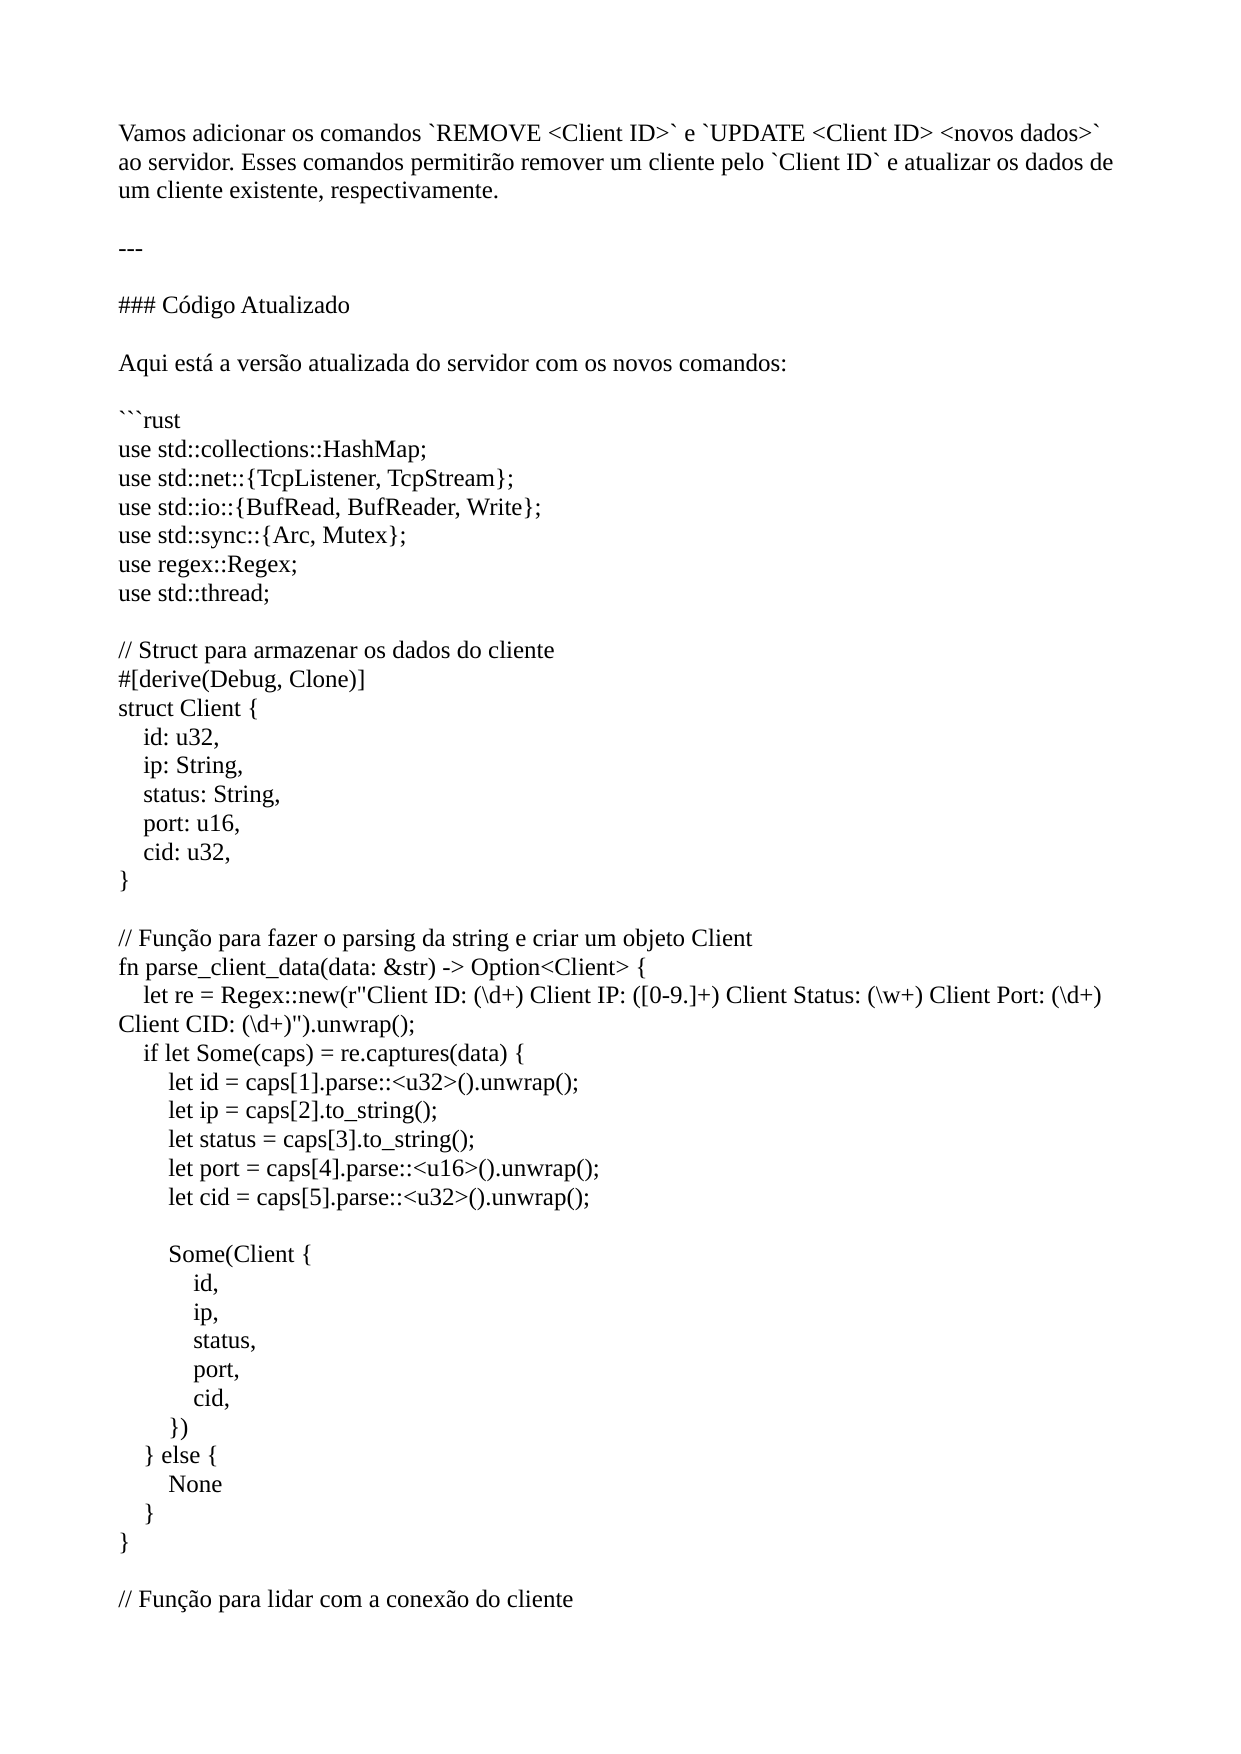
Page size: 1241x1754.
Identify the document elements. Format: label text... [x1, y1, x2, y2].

text } [118, 866, 1122, 894]
text // Struct para armazenar os dados do cliente [118, 636, 1122, 664]
text ### Código Atualizado [118, 291, 1122, 319]
text let port = caps[4].parse::<u16>().unwrap(); [118, 1153, 1122, 1182]
text ip, [118, 1297, 1122, 1326]
text #[derive(Debug, Clone)] [118, 664, 1122, 693]
text ip: String, [118, 751, 1122, 779]
text use std::collections::HashMap; [118, 434, 1122, 463]
text Some(Client { [118, 1239, 1122, 1268]
text id: u32, [118, 722, 1122, 751]
text } [118, 1527, 1122, 1556]
text let ip = caps[2].to_string(); [118, 1096, 1122, 1124]
text use regex::Regex; [118, 549, 1122, 578]
text let cid = caps[5].parse::<u32>().unwrap(); [118, 1182, 1122, 1211]
text use std::io::{BufRead, BufReader, Write}; [118, 492, 1122, 521]
text status: String, [118, 779, 1122, 808]
text id, [118, 1268, 1122, 1297]
text None [118, 1469, 1122, 1498]
text ```rust [118, 406, 1122, 434]
text let status = caps[3].to_string(); [118, 1124, 1122, 1153]
text } else { [118, 1441, 1122, 1469]
text let id = caps[1].parse::<u32>().unwrap(); [118, 1067, 1122, 1096]
text use std::sync::{Arc, Mutex}; [118, 521, 1122, 549]
text --- [118, 233, 1122, 262]
text cid, [118, 1383, 1122, 1412]
text struct Client { [118, 693, 1122, 722]
text Vamos adicionar os comandos `REMOVE <Client ID>` e `UPDATE <Client ID> <novos dados>` ao servidor. Esses comandos permitirão remover um cliente pelo `Client ID` e atualizar os dados de um cliente existente, respectivamente. [118, 118, 1122, 204]
text // Função para fazer o parsing da string e criar um objeto Client [118, 923, 1122, 952]
text let re = Regex::new(r"Client ID: (\d+) Client IP: ([0-9.]+) Client Status: (\w+) Client Port: (\d+) Client CID: (\d+)").unwrap(); [118, 981, 1122, 1038]
text // Função para lidar com a conexão do cliente [118, 1584, 1122, 1613]
text status, [118, 1326, 1122, 1354]
text } [118, 1498, 1122, 1527]
text port: u16, [118, 808, 1122, 837]
text fn parse_client_data(data: &str) -> Option<Client> { [118, 952, 1122, 981]
text cid: u32, [118, 837, 1122, 866]
text use std::thread; [118, 578, 1122, 607]
text Aqui está a versão atualizada do servidor com os novos comandos: [118, 348, 1122, 377]
text port, [118, 1354, 1122, 1383]
text }) [118, 1412, 1122, 1441]
text use std::net::{TcpListener, TcpStream}; [118, 463, 1122, 492]
text if let Some(caps) = re.captures(data) { [118, 1038, 1122, 1067]
